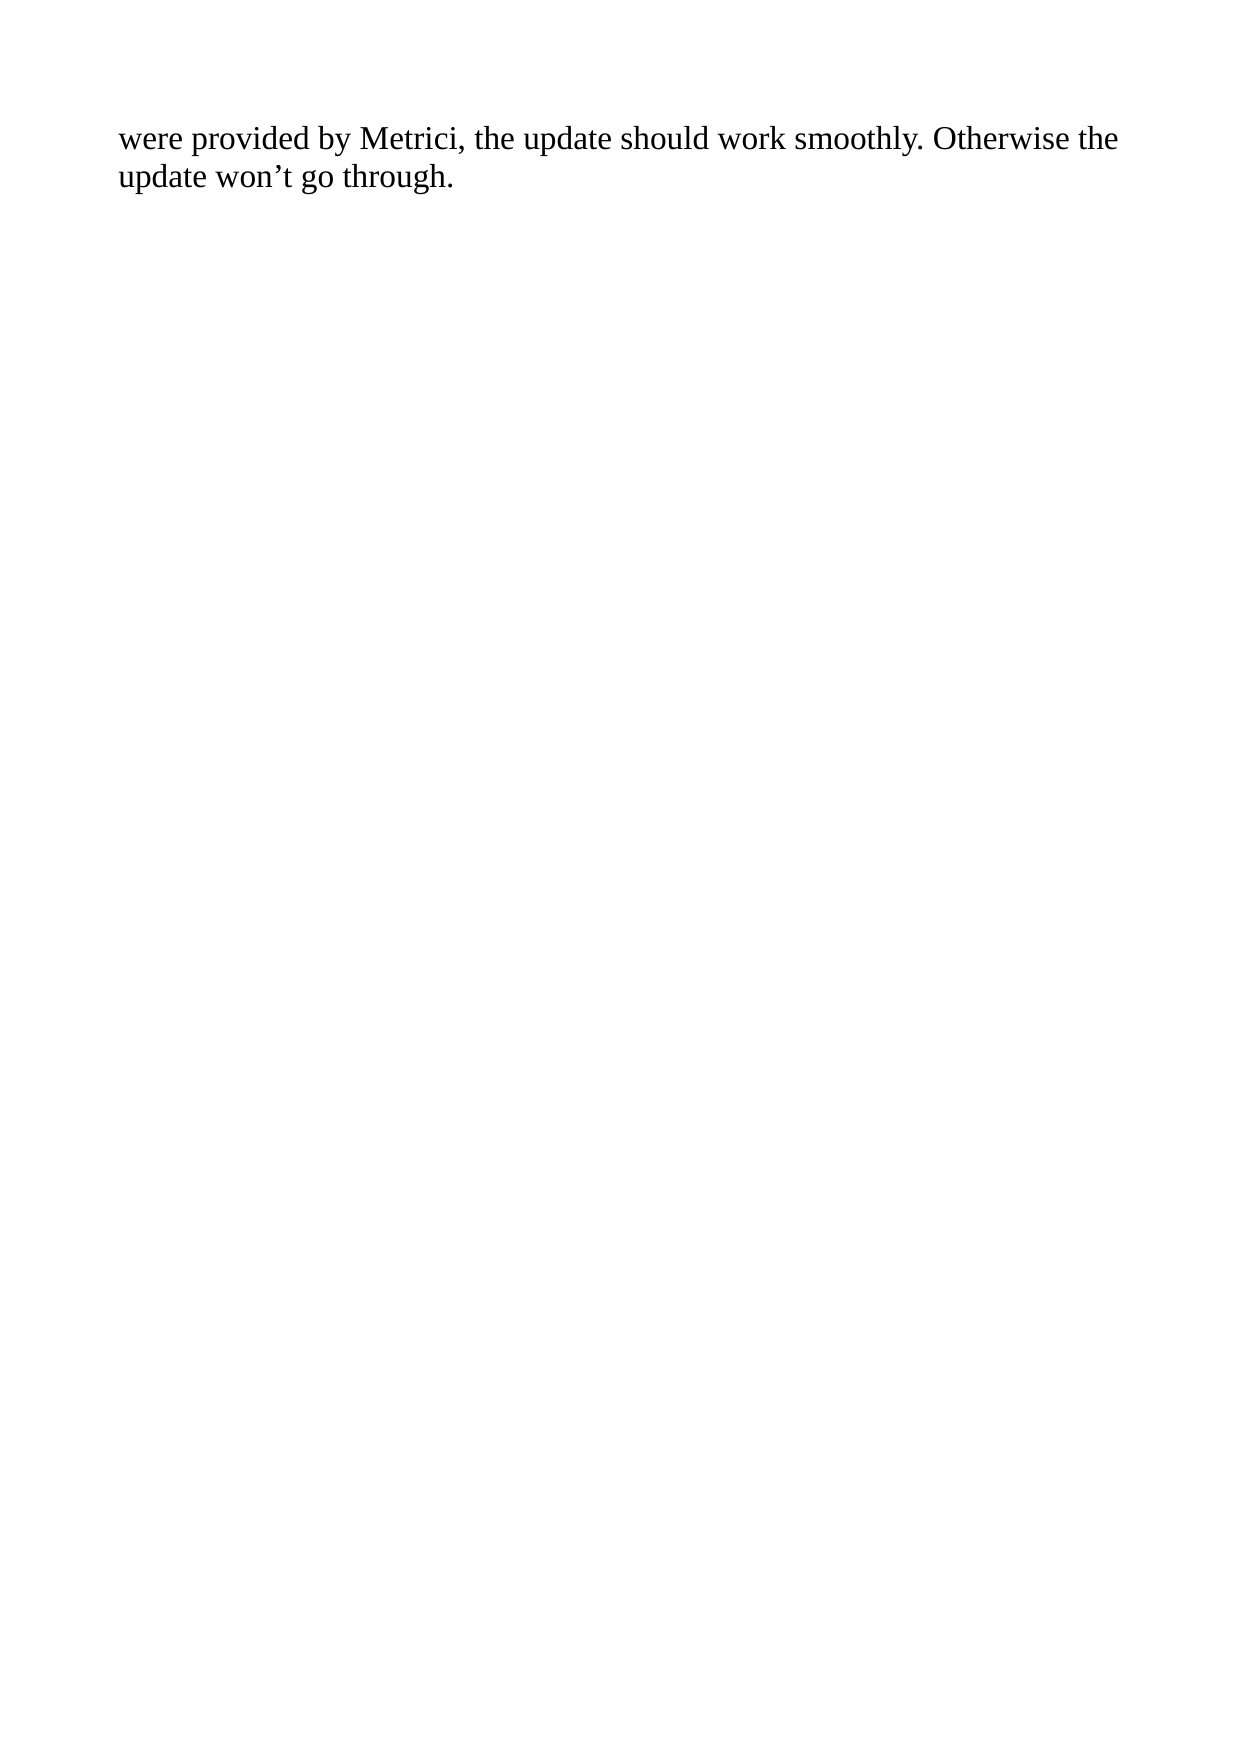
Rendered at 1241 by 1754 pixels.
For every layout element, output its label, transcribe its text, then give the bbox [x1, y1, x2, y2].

text were provided by Metrici, the update should work smoothly. Otherwise the update won’t go through. [118, 118, 1122, 195]
